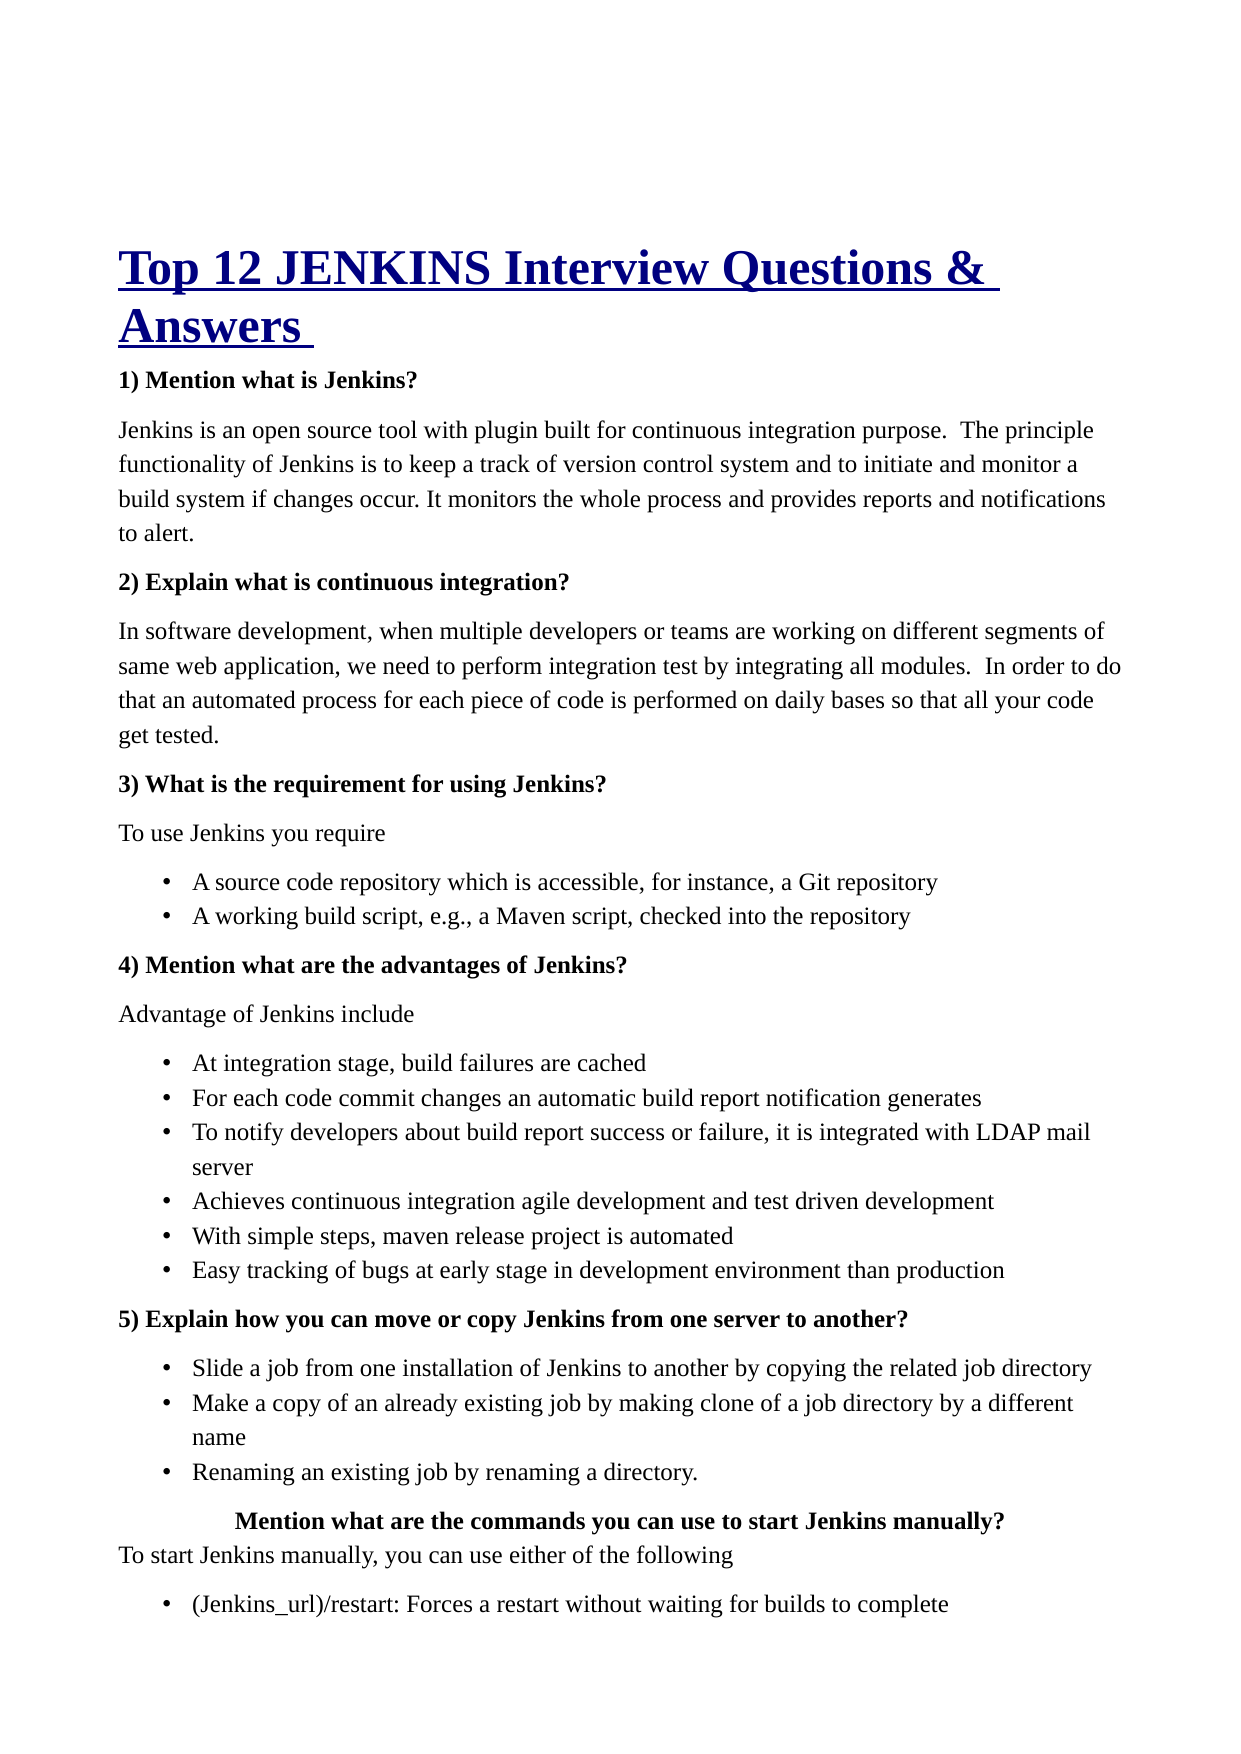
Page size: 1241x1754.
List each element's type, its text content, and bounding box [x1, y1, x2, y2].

list For each code commit changes an automatic build report notification generates [162, 1083, 1122, 1112]
list Achieves continuous integration agile development and test driven development [162, 1186, 1122, 1215]
text To start Jenkins manually, you can use either of the following [118, 1541, 1122, 1569]
subtitle Top 12 JENKINS Interview Questions & Answers [118, 238, 1122, 353]
text Mention what are the commands you can use to start Jenkins manually? [118, 1506, 1122, 1535]
text 5) Explain how you can move or copy Jenkins from one server to another? [118, 1304, 1122, 1333]
text 3) What is the requirement for using Jenkins? [118, 769, 1122, 797]
list A working build script, e.g., a Maven script, checked into the repository [162, 901, 1122, 930]
list Easy tracking of bugs at early stage in development environment than production [162, 1255, 1122, 1284]
list Make a copy of an already existing job by making clone of a job directory by a different name [162, 1388, 1122, 1451]
text In software development, when multiple developers or teams are working on different segments of same web application, we need to perform integration test by integrating all modules. In order to do that an automated process for each piece of code is performed on daily bases so that all your code get tested. [118, 616, 1122, 748]
text 4) Mention what are the advantages of Jenkins? [118, 950, 1122, 979]
list At integration stage, build failures are cached [162, 1048, 1122, 1077]
text Advantage of Jenkins include [118, 999, 1122, 1028]
list With simple steps, maven release project is automated [162, 1221, 1122, 1250]
list Renaming an existing job by renaming a directory. [162, 1457, 1122, 1486]
text 1) Mention what is Jenkins? [118, 366, 1114, 394]
text To use Jenkins you require [118, 818, 1122, 847]
text 2) Explain what is continuous integration? [118, 567, 1122, 596]
list A source code repository which is accessible, for instance, a Git repository [162, 867, 1122, 896]
text Jenkins is an open source tool with plugin built for continuous integration purpose. The principle functionality of Jenkins is to keep a track of version control system and to initiate and monitor a build system if changes occur. It monitors the whole process and provides reports and notifications to alert. [118, 415, 1122, 547]
list (Jenkins_url)/restart: Forces a restart without waiting for builds to complete [162, 1589, 1122, 1618]
list To notify developers about build report success or failure, it is integrated with LDAP mail server [162, 1117, 1122, 1181]
list Slide a job from one installation of Jenkins to another by copying the related job directory [162, 1353, 1122, 1382]
